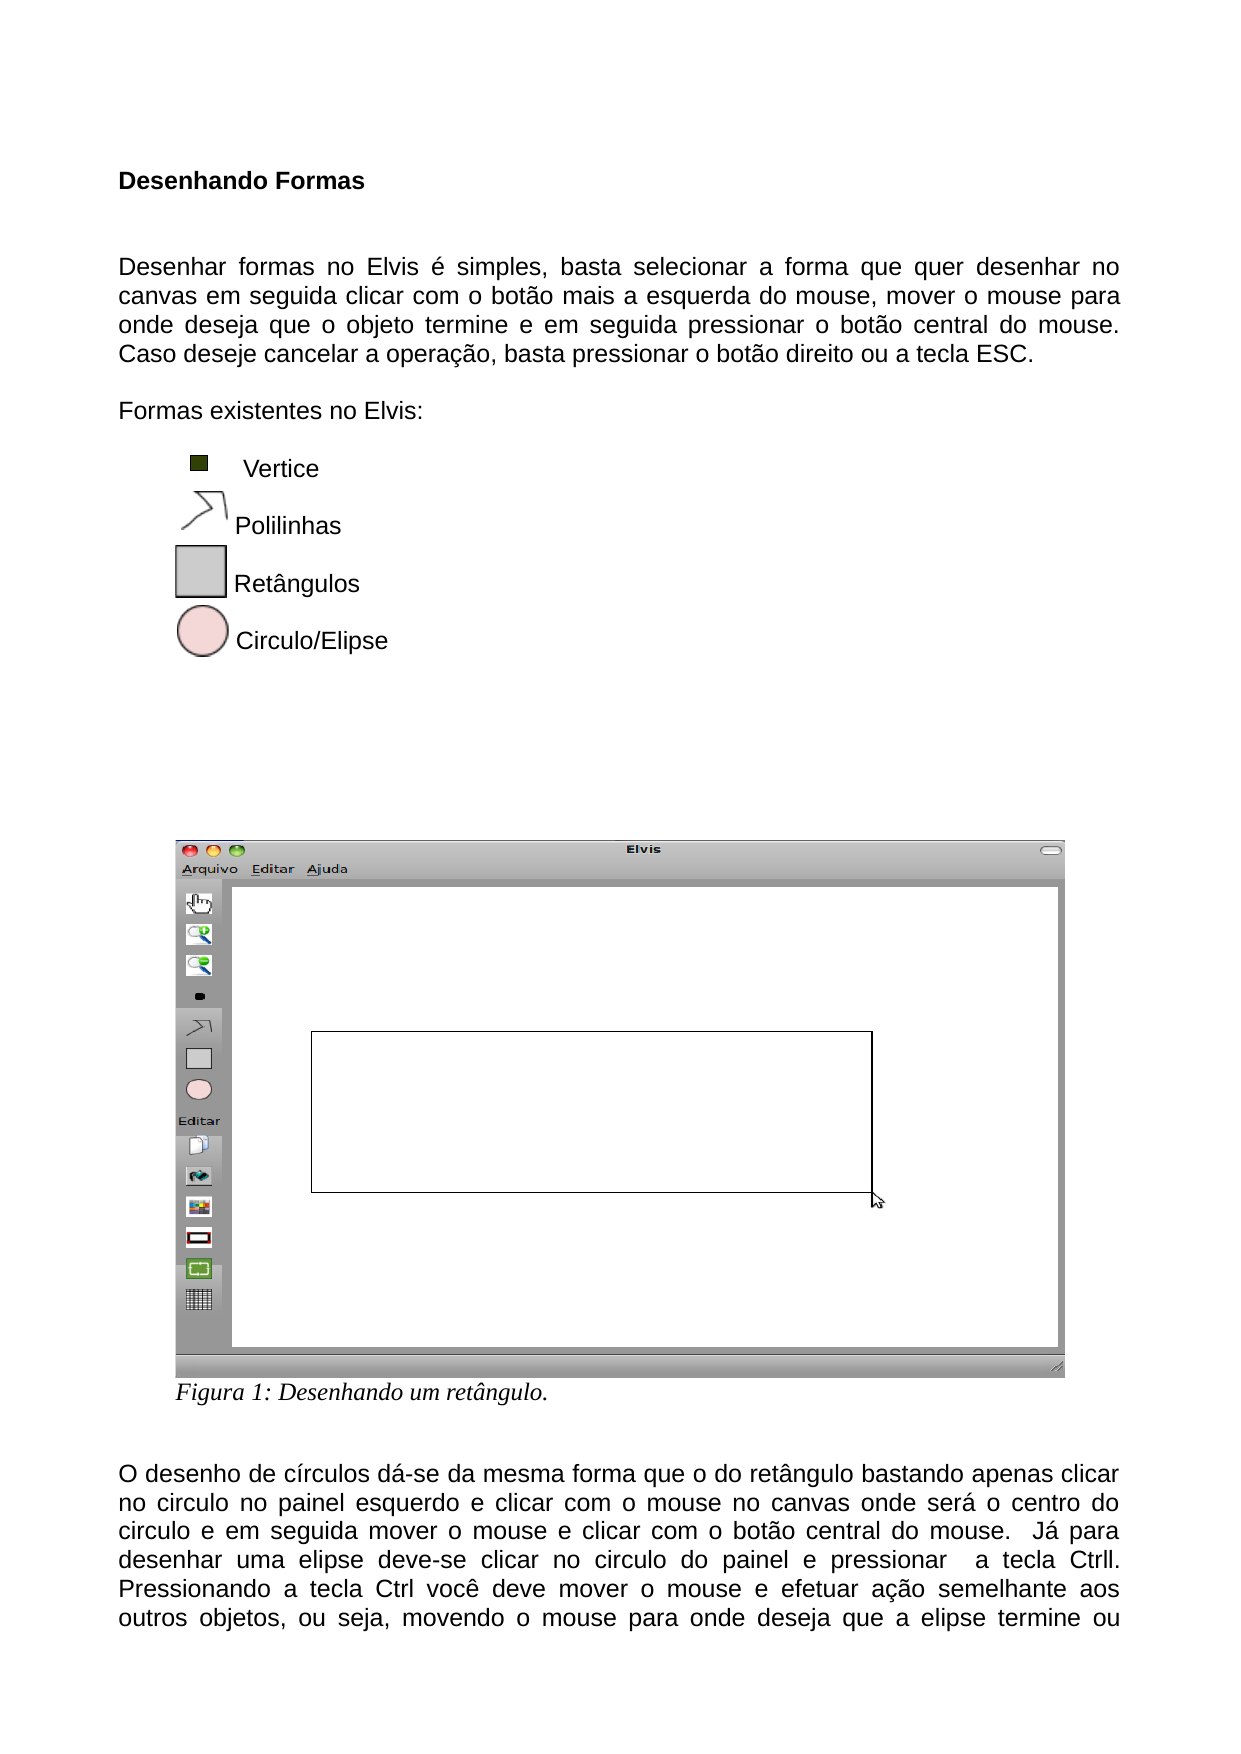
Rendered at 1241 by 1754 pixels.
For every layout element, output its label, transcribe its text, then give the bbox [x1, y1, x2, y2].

text Desenhar formas no Elvis é simples, basta selecionar a forma que quer desenhar no canvas em seguida clicar com o botão mais a esquerda do mouse, mover o mouse para onde deseja que o objeto termine e em seguida pressionar o botão central do mouse. Caso deseje cancelar a operação, basta pressionar o botão direito ou a tecla ESC. [118, 252, 1122, 367]
text Desenhando Formas [118, 166, 1122, 195]
picture [175, 545, 227, 598]
text O desenho de círculos dá-se da mesma forma que o do retângulo bastando apenas clicar no circulo no painel esquerdo e clicar com o mouse no canvas onde será o centro do circulo e em seguida mover o mouse e clicar com o botão central do mouse. Já para desenhar uma elipse deve-se clicar no circulo do painel e pressionar a tecla Ctrll. Pressionando a tecla Ctrl você deve mover o mouse e efetuar ação semelhante aos outros objetos, ou seja, movendo o mouse para onde deseja que a elipse termine ou [118, 1459, 1122, 1631]
text [118, 626, 177, 655]
text Retângulos [227, 568, 1122, 597]
text Circulo/Elipse [229, 626, 1122, 655]
text Figura 1: Desenhando um retângulo. [175, 1378, 1065, 1406]
text Formas existentes no Elvis: [118, 396, 1122, 425]
picture [177, 605, 229, 657]
text Polilinhas [118, 511, 1122, 540]
text [118, 568, 175, 597]
text Vertice [118, 453, 1122, 482]
picture [181, 491, 228, 530]
picture [175, 840, 1065, 1378]
